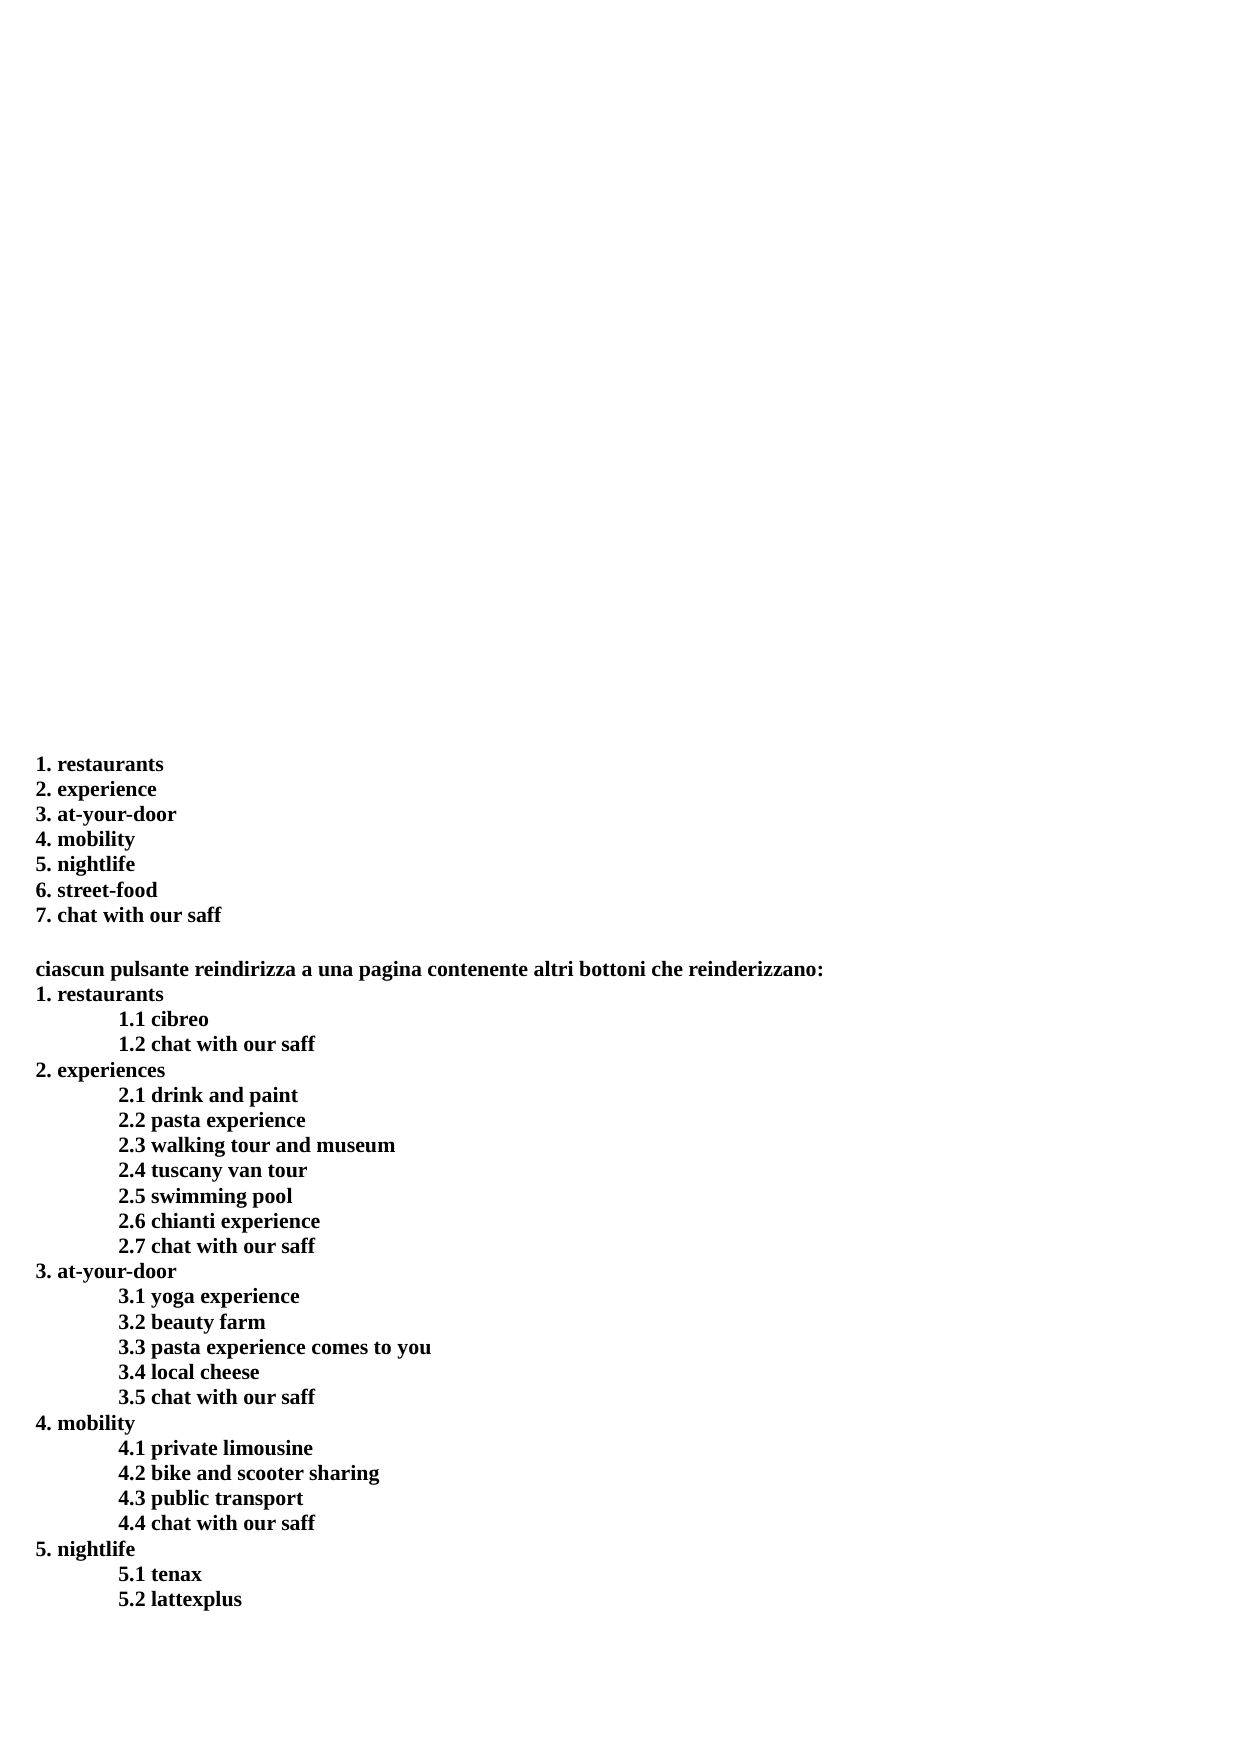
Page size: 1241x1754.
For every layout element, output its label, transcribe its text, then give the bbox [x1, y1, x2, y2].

text 1. restaurants [35, 751, 1205, 776]
text 4.2 bike and scooter sharing [35, 1460, 1205, 1485]
text ciascun pulsante reindirizza a una pagina contenente altri bottoni che reinderizzano: [35, 956, 1205, 981]
text 2.1 drink and paint [35, 1082, 1205, 1107]
text 3.2 beauty farm [35, 1309, 1205, 1334]
text 3. at-your-door [35, 801, 1205, 826]
text 4. mobility [35, 1409, 1205, 1435]
text 2.2 pasta experience [35, 1107, 1205, 1132]
text 3.4 local cheese [35, 1359, 1205, 1384]
text 4.3 public transport [35, 1485, 1205, 1510]
text 2.7 chat with our saff [35, 1233, 1205, 1258]
text 2.4 tuscany van tour [35, 1157, 1205, 1183]
text 1.1 cibreo [35, 1006, 1205, 1031]
text 1.2 chat with our saff [35, 1031, 1205, 1057]
text 3.5 chat with our saff [35, 1384, 1205, 1409]
text 3. at-your-door [35, 1258, 1205, 1283]
text 4.1 private limousine [35, 1435, 1205, 1460]
text 4. mobility [35, 826, 1205, 851]
text 5. nightlife [35, 851, 1205, 877]
text 2.3 walking tour and museum [35, 1132, 1205, 1157]
text 2. experiences [35, 1057, 1205, 1082]
text 5. nightlife [35, 1536, 1205, 1561]
text 4.4 chat with our saff [35, 1510, 1205, 1536]
text 3.1 yoga experience [35, 1283, 1205, 1309]
text 5.1 tenax [35, 1561, 1205, 1586]
text 2.6 chianti experience [118, 1208, 1205, 1233]
text 2. experience [35, 776, 1205, 801]
text 5.2 lattexplus [35, 1586, 1205, 1611]
text 1. restaurants [35, 981, 1205, 1006]
text 3.3 pasta experience comes to you [35, 1334, 1205, 1359]
text 2.5 swimming pool [35, 1183, 1205, 1208]
text 7. chat with our saff [35, 902, 1205, 927]
text 6. street-food [35, 877, 1205, 902]
